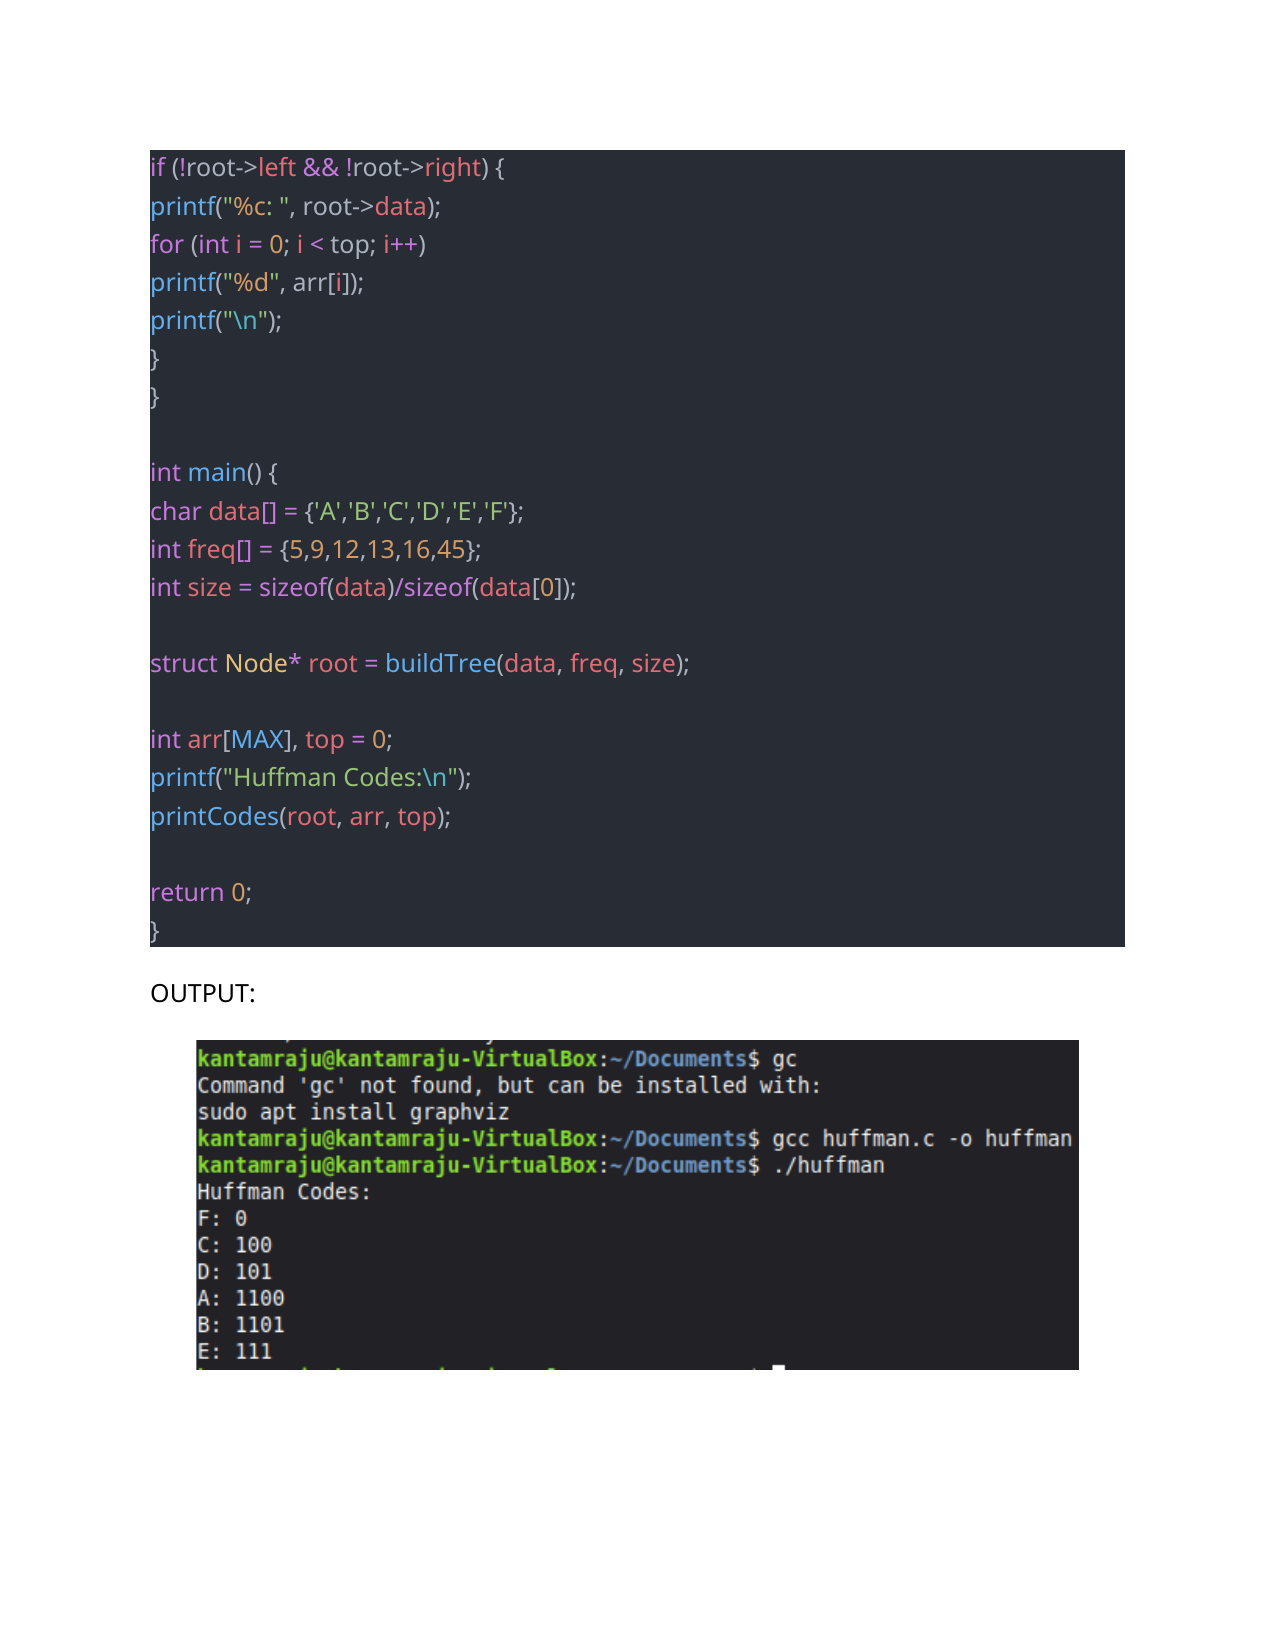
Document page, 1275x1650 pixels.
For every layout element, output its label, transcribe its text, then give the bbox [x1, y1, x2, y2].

text } [150, 341, 1125, 375]
text int size = sizeof(data)/sizeof(data[0]); [150, 569, 1125, 603]
text printf("Huffman Codes:\n"); [150, 760, 1125, 794]
text for (int i = 0; i < top; i++) [150, 226, 1125, 260]
text int main() { [150, 455, 1125, 489]
text } [150, 379, 1125, 413]
text int freq[] = {5,9,12,13,16,45}; [150, 531, 1125, 565]
text printCodes(root, arr, top); [150, 798, 1125, 832]
text int arr[MAX], top = 0; [150, 722, 1125, 756]
text return 0; [150, 874, 1125, 908]
text printf("%c: ", root->data); [150, 188, 1125, 222]
text struct Node* root = buildTree(data, freq, size); [150, 646, 1125, 680]
text OUTPUT: [150, 976, 1125, 1010]
text printf("%d", arr[i]); [150, 264, 1125, 298]
text char data[] = {'A','B','C','D','E','F'}; [150, 493, 1125, 527]
text if (!root->left && !root->right) { [150, 150, 1125, 184]
text } [150, 912, 1125, 947]
picture [196, 1040, 1079, 1370]
text printf("\n"); [150, 302, 1125, 337]
